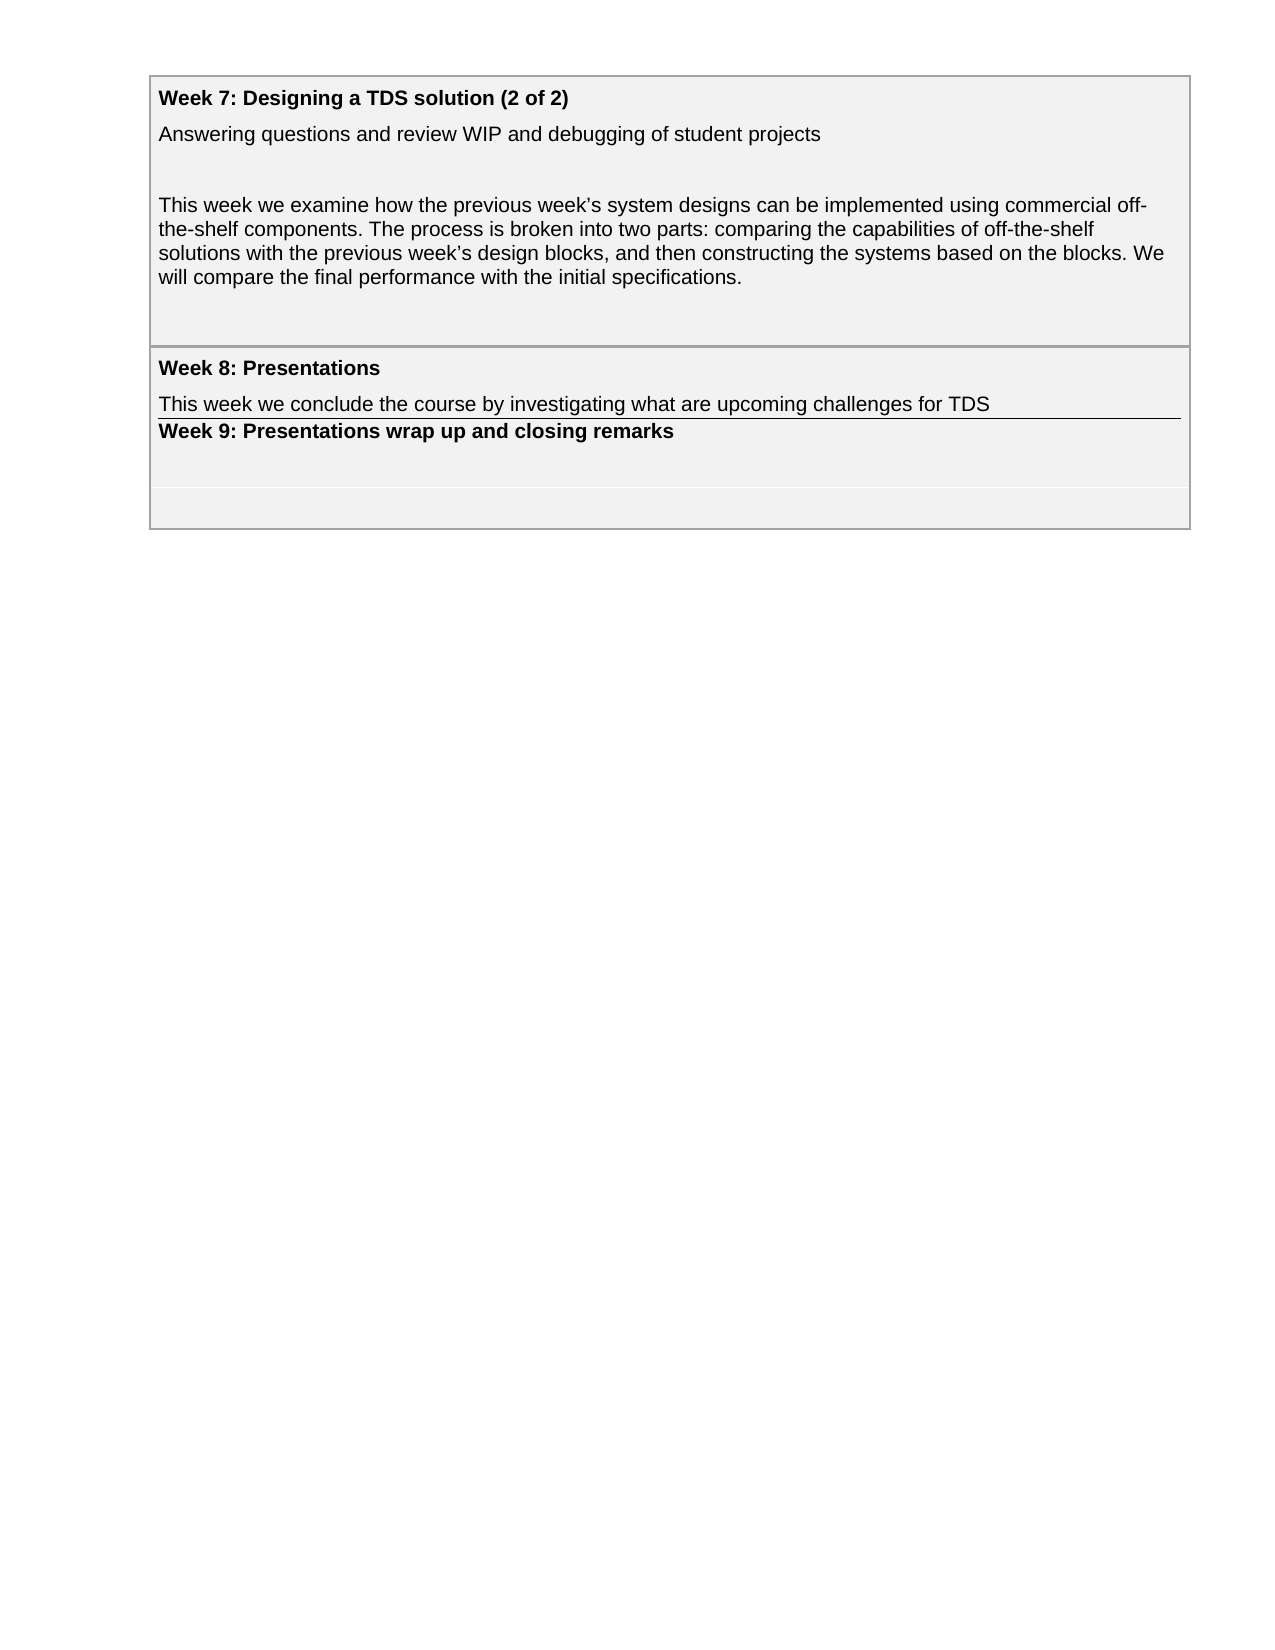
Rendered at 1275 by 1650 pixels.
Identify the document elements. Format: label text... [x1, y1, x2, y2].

table_cell Week 7: Designing a TDS solution (2 of 2) Answering questions and review WIP and debugging of student projects This week we examine how the previous week’s system designs can be implemented using commercial off-the-shelf components. The process is broken into two parts: comparing the capabilities of off-the-shelf solutions with the previous week’s design blocks, and then constructing the systems based on the blocks. We will compare the final performance with the initial specifications. [151, 77, 1189, 345]
table_cell [151, 488, 1189, 528]
table_cell Week 8: Presentations This week we conclude the course by investigating what are upcoming challenges for TDS Week 9: Presentations wrap up and closing remarks [151, 348, 1189, 487]
